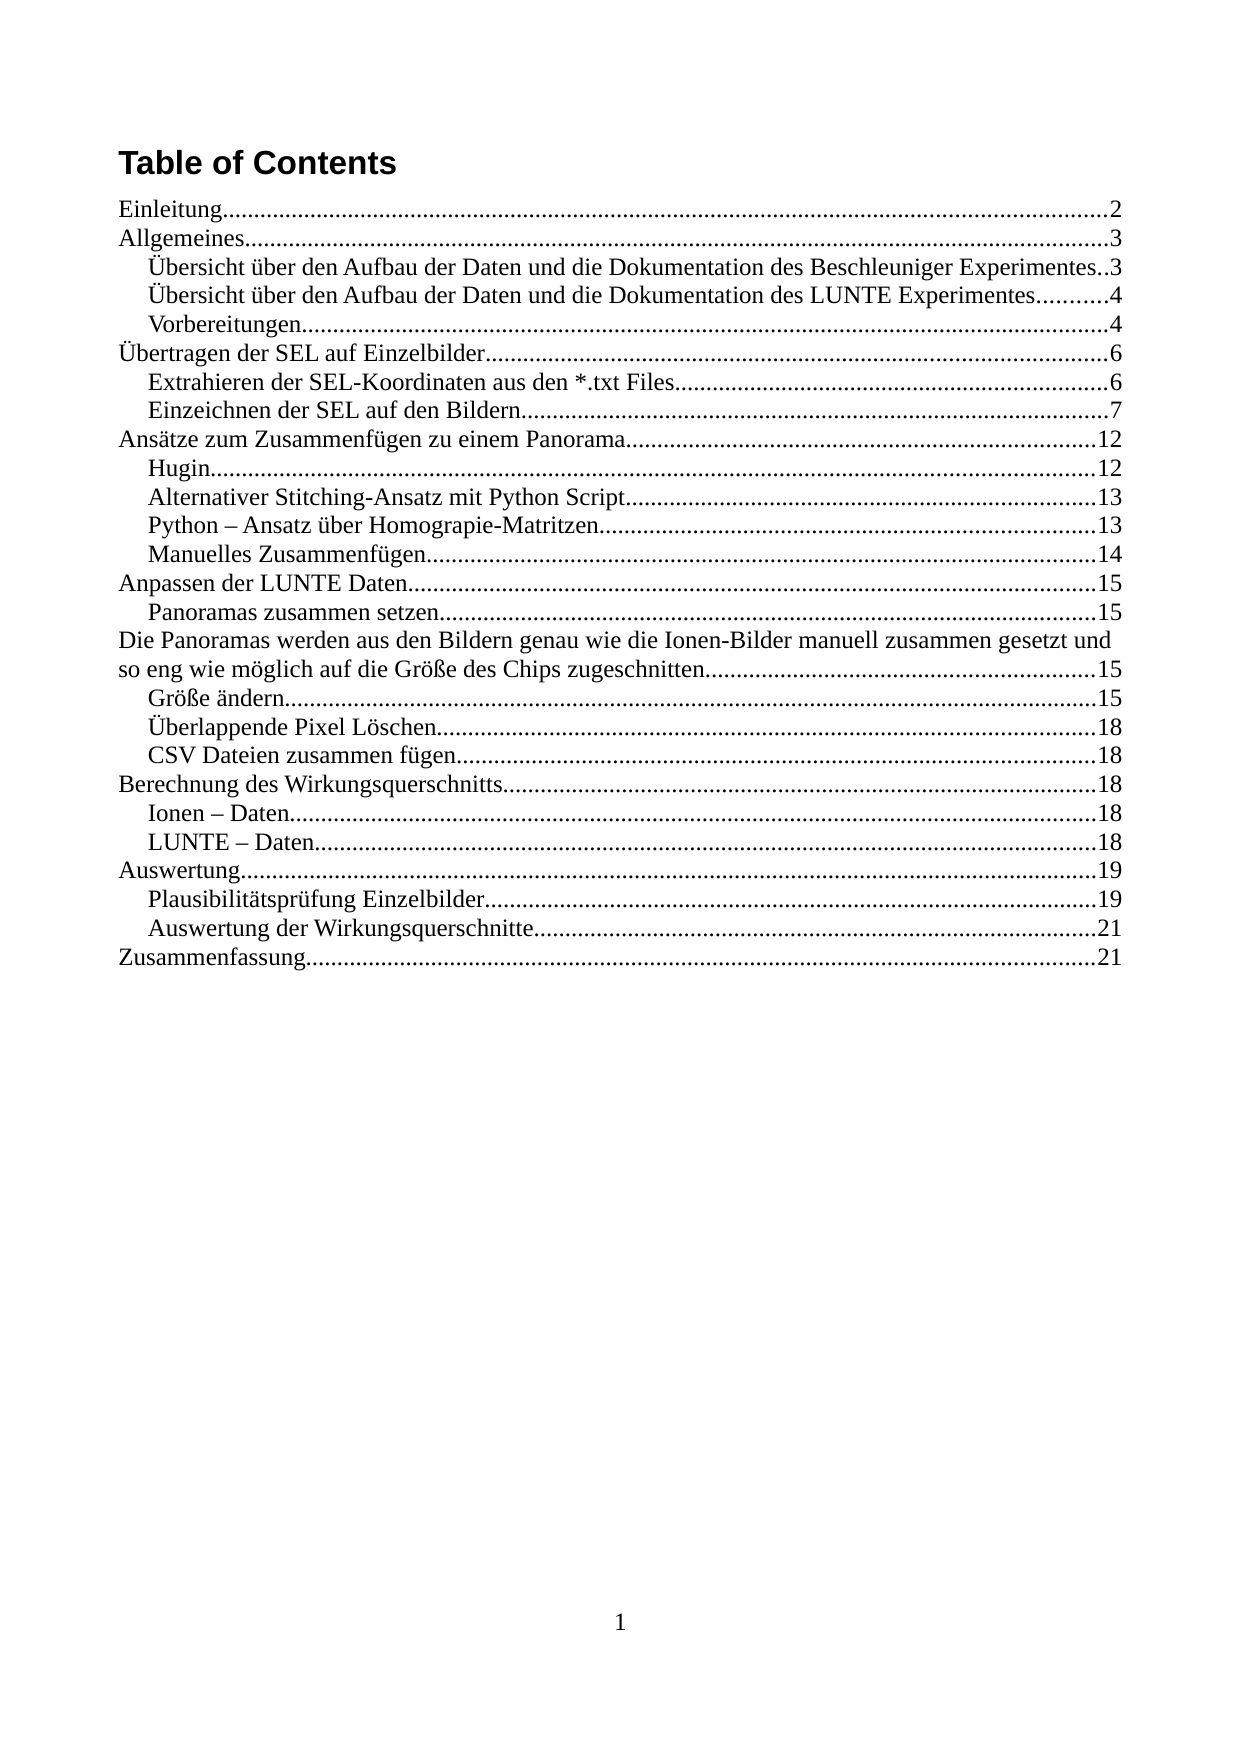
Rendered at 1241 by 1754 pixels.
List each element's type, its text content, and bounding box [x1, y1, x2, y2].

text Überlappende Pixel Löschen 18 [148, 712, 1122, 740]
text Einleitung 2 [118, 194, 1122, 223]
text Berechnung des Wirkungsquerschnitts 18 [118, 769, 1122, 798]
text Auswertung 19 [118, 855, 1122, 884]
text Einzeichnen der SEL auf den Bildern 7 [148, 395, 1122, 424]
text Alternativer Stitching-Ansatz mit Python Script 13 [148, 482, 1122, 510]
text Vorbereitungen 4 [148, 309, 1122, 338]
text Allgemeines 3 [118, 223, 1122, 252]
text Anpassen der LUNTE Daten 15 [118, 568, 1122, 597]
text Hugin 12 [148, 453, 1122, 482]
text Übertragen der SEL auf Einzelbilder 6 [118, 338, 1122, 367]
text Plausibilitätsprüfung Einzelbilder 19 [148, 884, 1122, 913]
text Ionen – Daten 18 [148, 798, 1122, 827]
text Die Panoramas werden aus den Bildern genau wie die Ionen-Bilder manuell zusammen gesetzt und so eng wie möglich auf die Größe des Chips zugeschnitten. 15 [118, 625, 1122, 683]
text Zusammenfassung 21 [118, 942, 1122, 970]
text Ansätze zum Zusammenfügen zu einem Panorama 12 [118, 424, 1122, 453]
text Größe ändern 15 [148, 683, 1122, 712]
text CSV Dateien zusammen fügen 18 [148, 740, 1122, 769]
subtitle Table of Contents [118, 143, 1122, 182]
text Übersicht über den Aufbau der Daten und die Dokumentation des Beschleuniger Experimentes 3 [148, 252, 1122, 280]
text Übersicht über den Aufbau der Daten und die Dokumentation des LUNTE Experimentes 4 [148, 280, 1122, 309]
text Manuelles Zusammenfügen 14 [148, 539, 1122, 568]
text Python – Ansatz über Homograpie-Matritzen 13 [148, 510, 1122, 539]
text LUNTE – Daten 18 [148, 827, 1122, 855]
text Auswertung der Wirkungsquerschnitte 21 [148, 913, 1122, 942]
text Extrahieren der SEL-Koordinaten aus den *.txt Files 6 [148, 367, 1122, 395]
text Panoramas zusammen setzen 15 [148, 597, 1122, 625]
